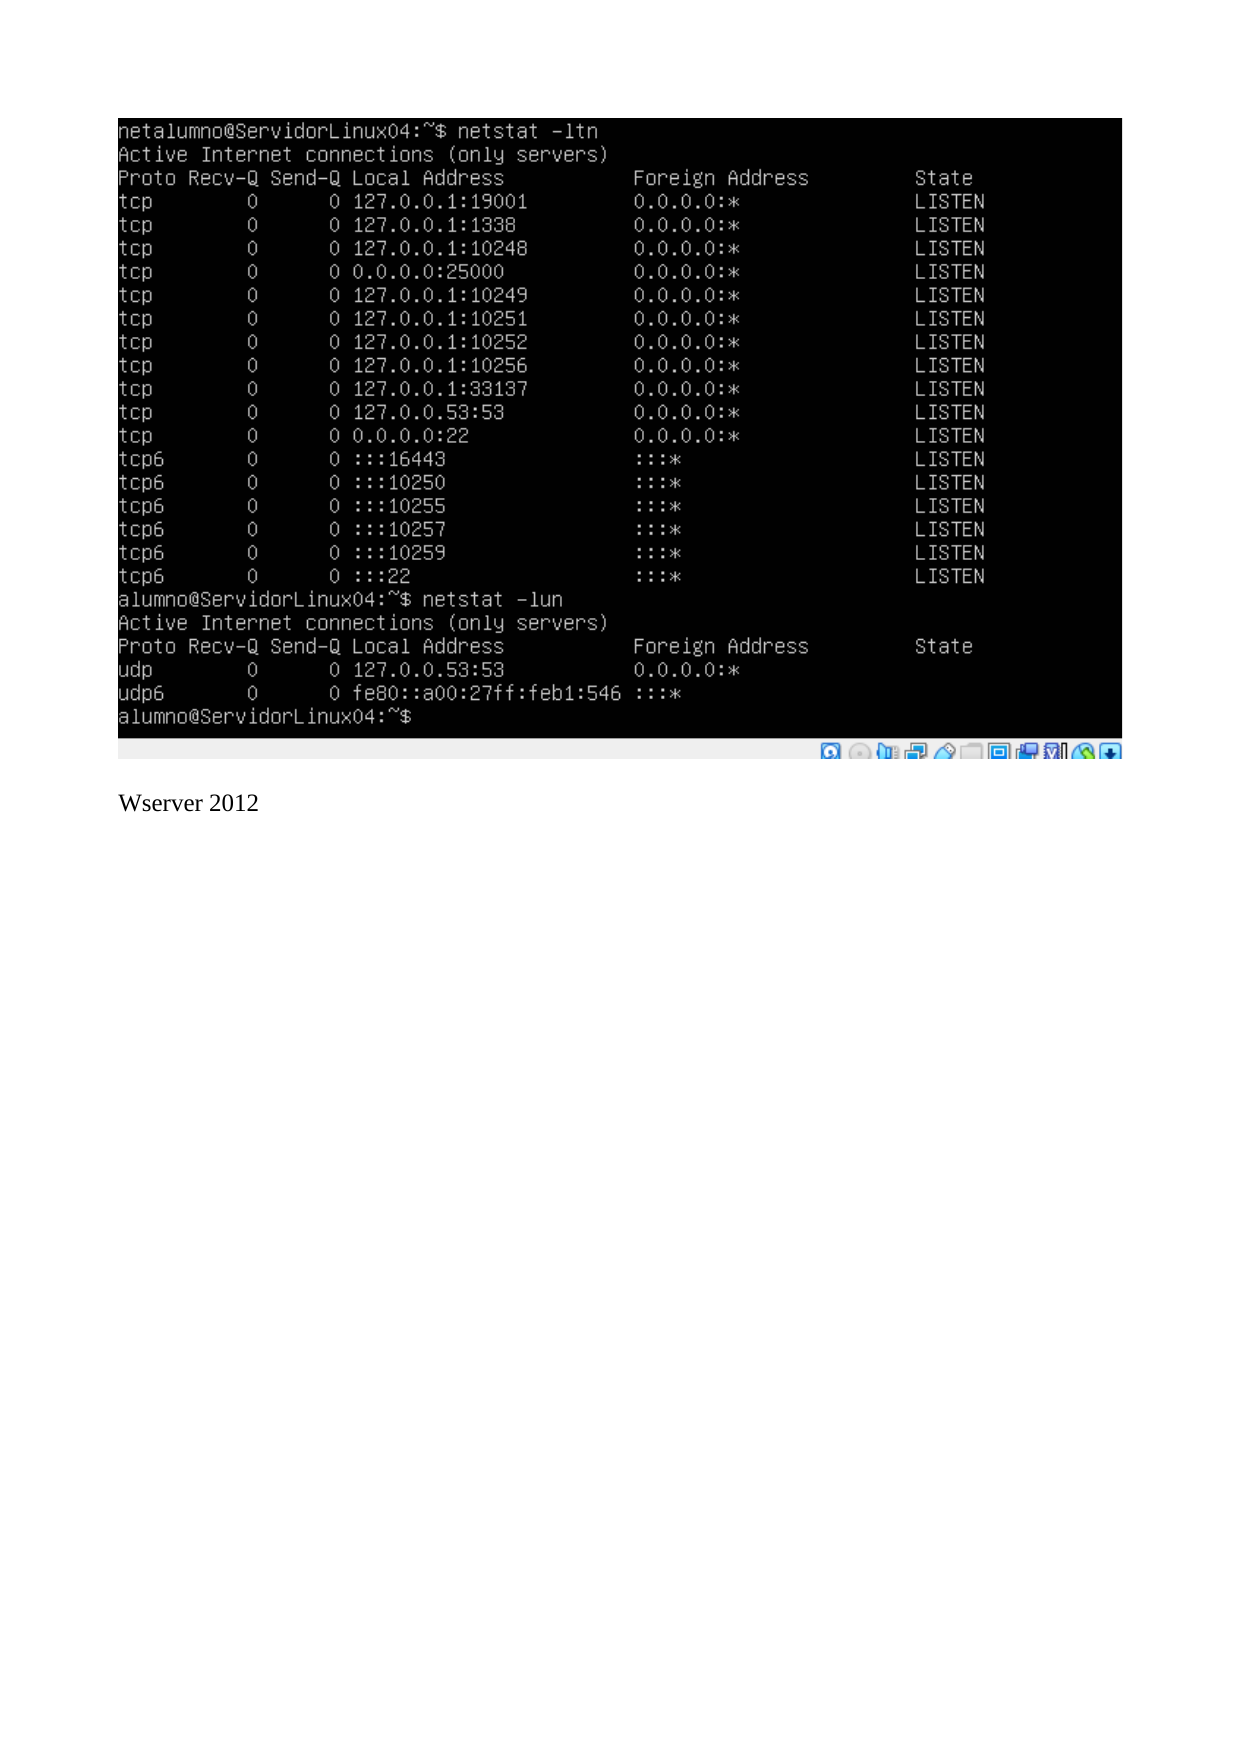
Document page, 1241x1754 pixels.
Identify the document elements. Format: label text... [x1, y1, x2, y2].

picture [118, 118, 1123, 759]
text Wserver 2012 [118, 788, 1122, 817]
